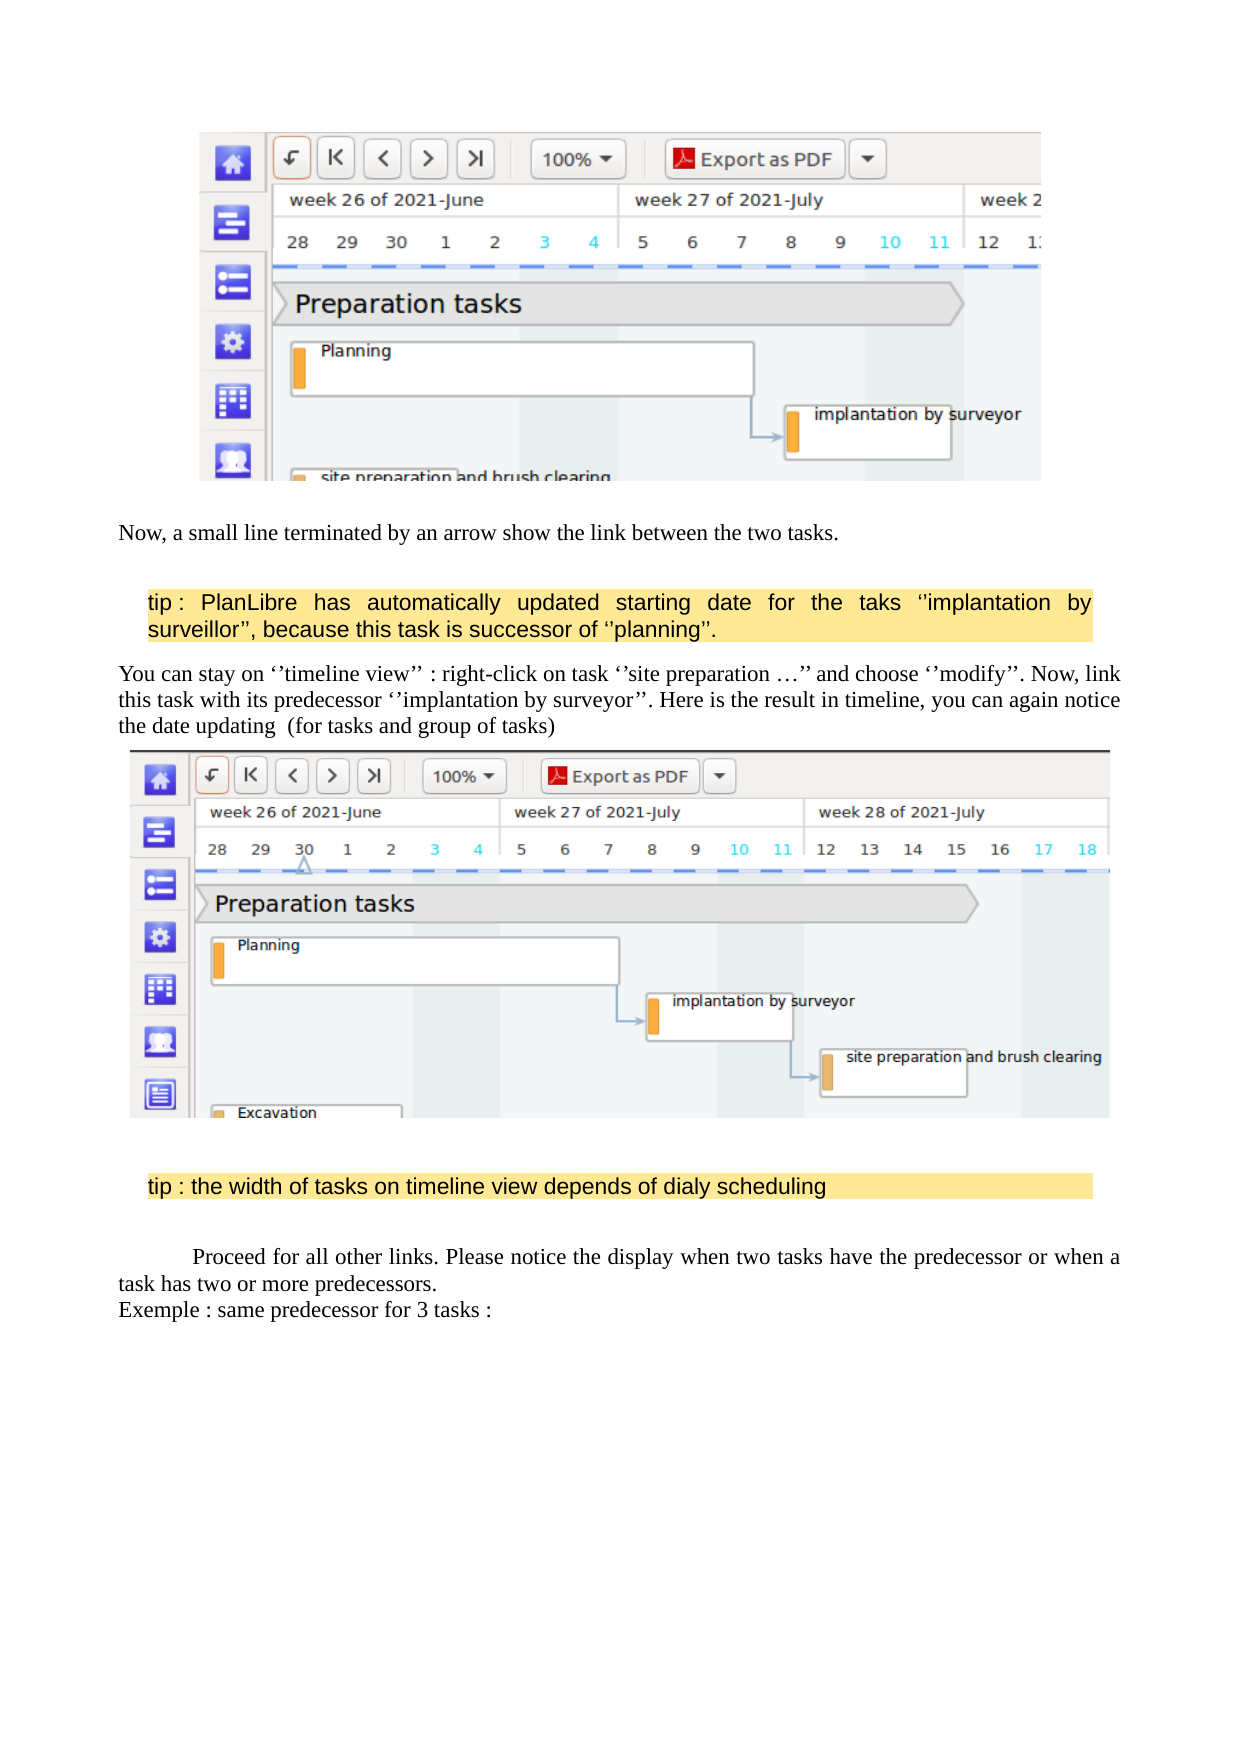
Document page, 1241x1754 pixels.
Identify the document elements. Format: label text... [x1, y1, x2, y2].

text Now, a small line terminated by an arrow show the link between the two tasks. [118, 519, 1122, 545]
picture [199, 132, 1042, 481]
picture [129, 750, 1111, 1118]
text tip : PlanLibre has automatically updated starting date for the taks ‘’implantation by surveillor’’, because this task is successor of ‘’planning’’. [148, 589, 1093, 642]
text tip : the width of tasks on timeline view depends of dialy scheduling [148, 1173, 1093, 1199]
text You can stay on ‘’timeline view’’ : right-click on task ‘’site preparation …’’ and choose ‘’modify’’. Now, link this task with its predecessor ‘’implantation by surveyor’’. Here is the result in timeline, you can again notice the date updating (for tasks and group of tasks) [118, 660, 1122, 739]
text Proceed for all other links. Please notice the display when two tasks have the predecessor or when a task has two or more predecessors. [118, 1243, 1122, 1296]
text Exemple : same predecessor for 3 tasks : [118, 1296, 1122, 1322]
